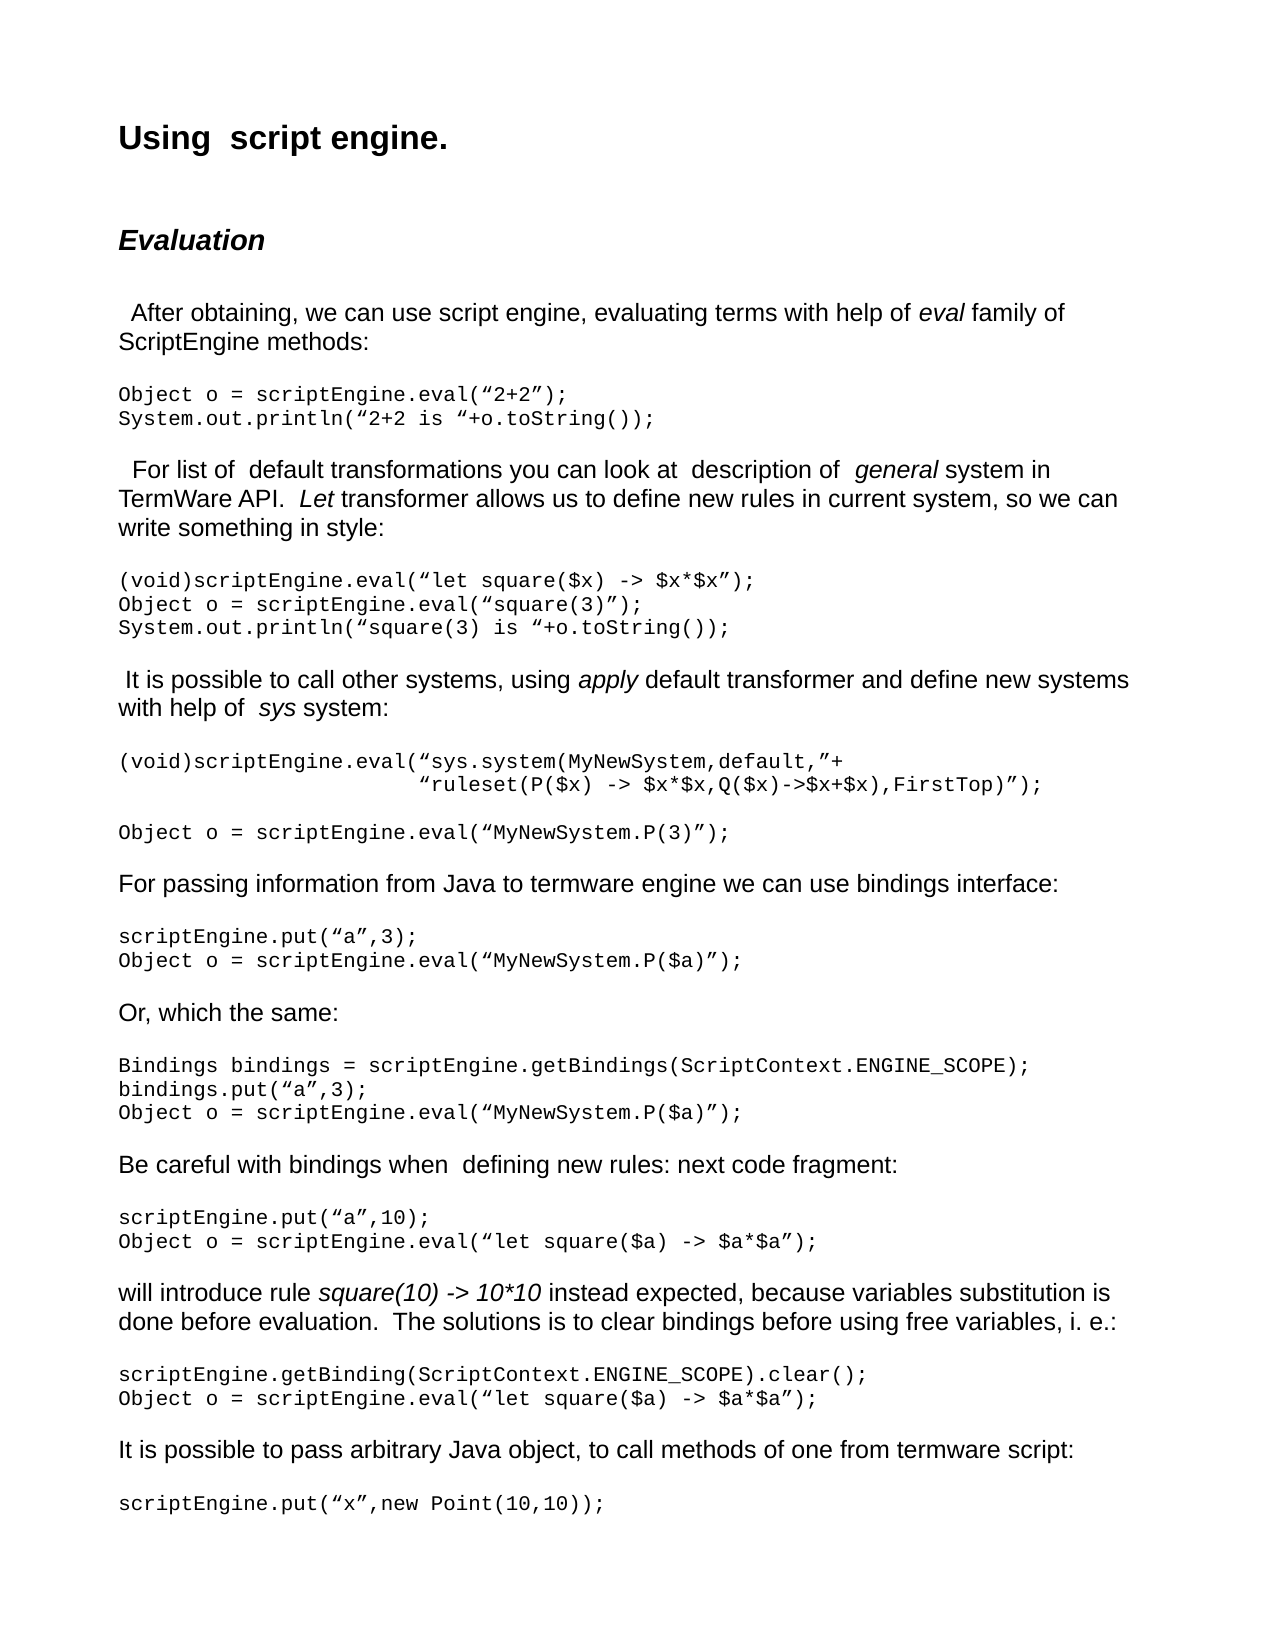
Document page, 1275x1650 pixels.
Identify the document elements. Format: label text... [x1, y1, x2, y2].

text scriptEngine.put(“a”,10); [118, 1207, 1157, 1231]
text Object o = scriptEngine.eval(“MyNewSystem.P(3)”); [118, 822, 1157, 845]
text scriptEngine.put(“a”,3); [118, 927, 1157, 950]
text System.out.println(“square(3) is “+o.toString()); [118, 617, 1157, 641]
text will introduce rule square(10) -> 10*10 instead expected, because variables substitution is done before evaluation. The solutions is to clear bindings before using free variables, i. e.: [118, 1278, 1157, 1336]
text Object o = scriptEngine.eval(“MyNewSystem.P($a)”); [118, 1102, 1157, 1126]
text Object o = scriptEngine.eval(“square(3)”); [118, 594, 1157, 617]
text Object o = scriptEngine.eval(“let square($a) -> $a*$a”); [118, 1388, 1157, 1412]
text For list of default transformations you can look at description of general system in TermWare API. Let transformer allows us to define new rules in current system, so we can write something in style: [118, 455, 1157, 541]
text (void)scriptEngine.eval(“let square($x) -> $x*$x”); [118, 570, 1157, 594]
text It is possible to pass arbitrary Java object, to call methods of one from termware script: [118, 1435, 1157, 1464]
text “ruleset(P($x) -> $x*$x,Q($x)->$x+$x),FirstTop)”); [118, 774, 1157, 798]
subtitle Using script engine. [118, 118, 1157, 157]
text Bindings bindings = scriptEngine.getBindings(ScriptContext.ENGINE_SCOPE); [118, 1055, 1157, 1079]
text Object o = scriptEngine.eval(“let square($a) -> $a*$a”); [118, 1231, 1157, 1254]
text Be careful with bindings when defining new rules: next code fragment: [118, 1149, 1157, 1178]
text Or, which the same: [118, 997, 1157, 1026]
text After obtaining, we can use script engine, evaluating terms with help of eval family of ScriptEngine methods: [118, 298, 1157, 355]
text scriptEngine.put(“x”,new Point(10,10)); [118, 1493, 1157, 1516]
text For passing information from Java to termware engine we can use bindings interface: [118, 869, 1157, 898]
text scriptEngine.getBinding(ScriptContext.ENGINE_SCOPE).clear(); [118, 1364, 1157, 1388]
text It is possible to call other systems, using apply default transformer and define new systems with help of sys system: [118, 664, 1157, 722]
text System.out.println(“2+2 is “+o.toString()); [118, 408, 1157, 431]
text (void)scriptEngine.eval(“sys.system(MyNewSystem,default,”+ [118, 751, 1157, 774]
subtitle Evaluation [118, 223, 1157, 257]
text bindings.put(“a”,3); [118, 1079, 1157, 1102]
text Object o = scriptEngine.eval(“2+2”); [118, 384, 1157, 408]
text Object o = scriptEngine.eval(“MyNewSystem.P($a)”); [118, 950, 1157, 974]
